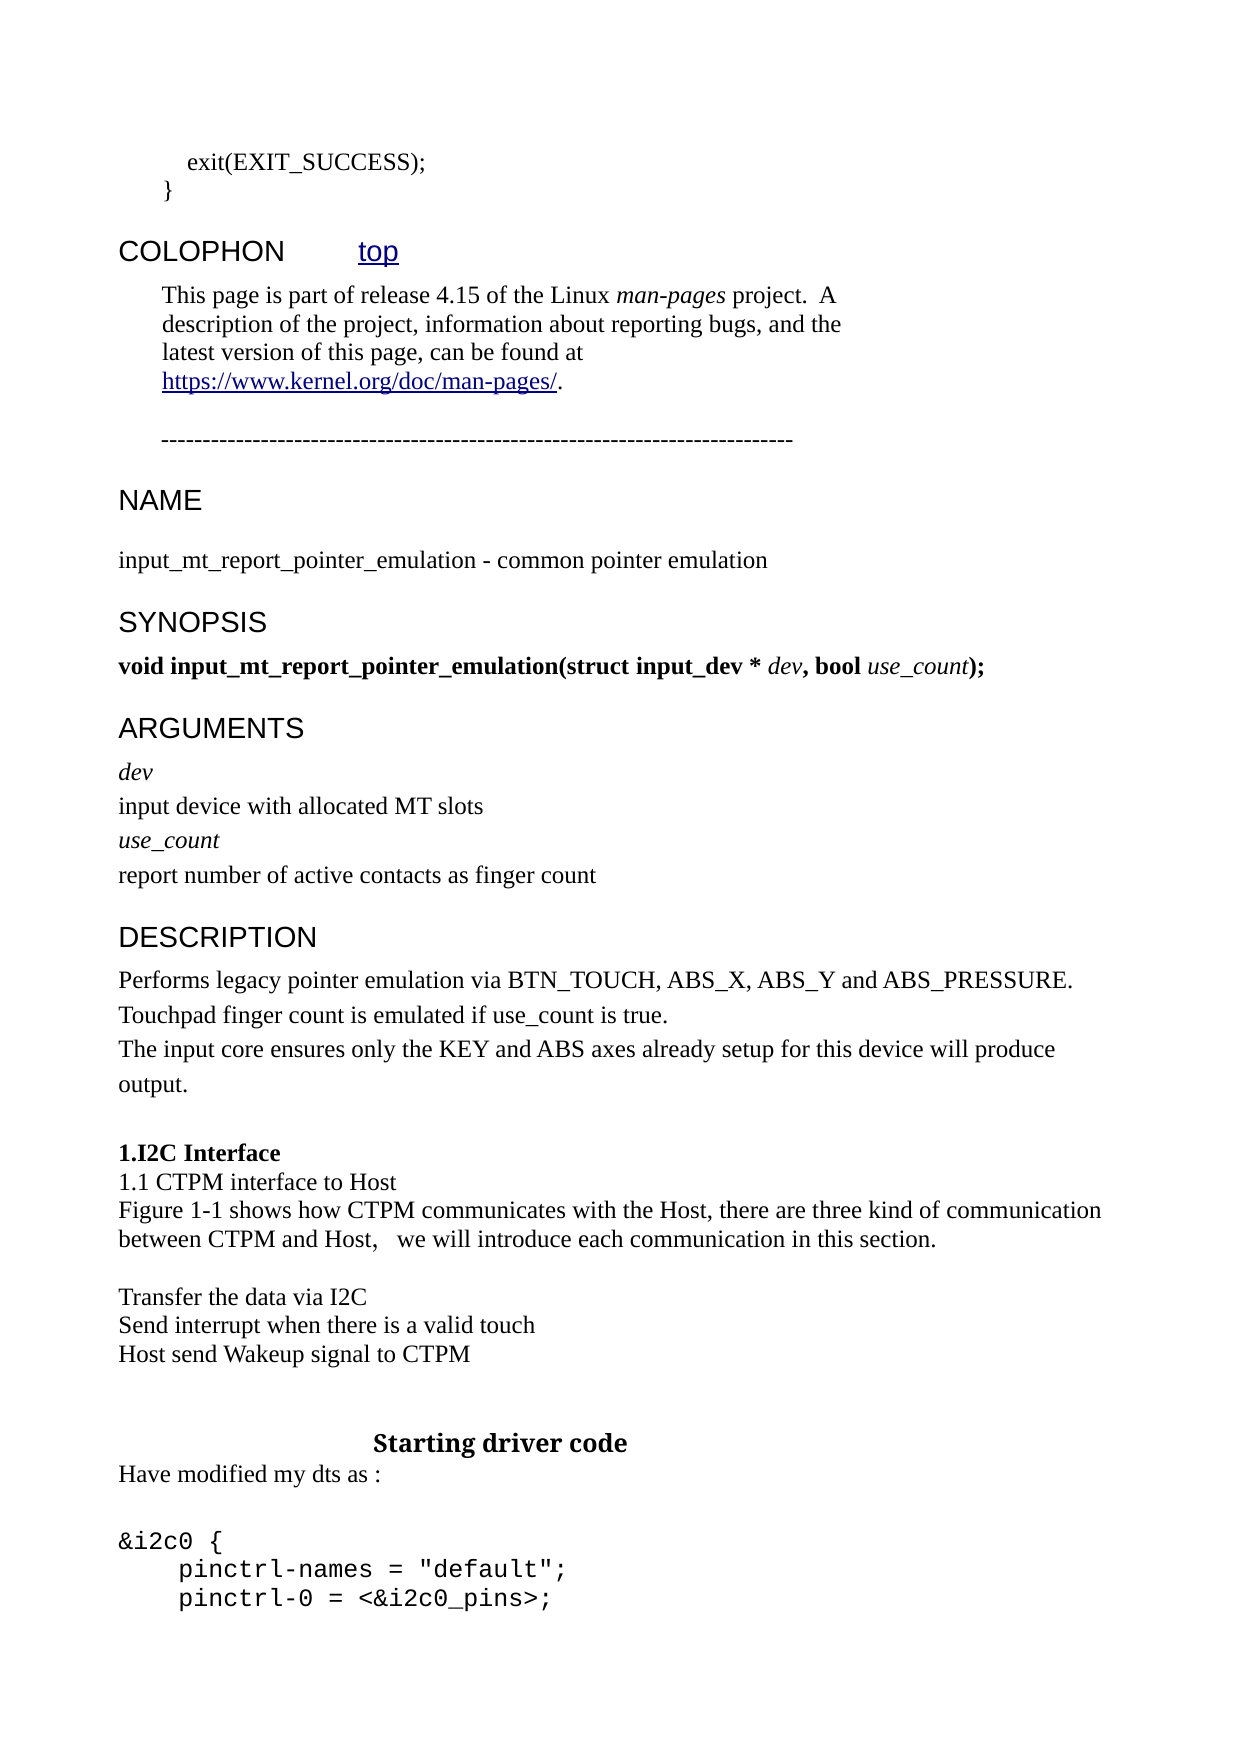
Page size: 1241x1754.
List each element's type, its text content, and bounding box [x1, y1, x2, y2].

text Host send Wakeup signal to CTPM [118, 1339, 1122, 1368]
text The input core ensures only the KEY and ABS axes already setup for this device will produce output. [118, 1034, 1122, 1098]
text Have modified my dts as : [118, 1459, 1122, 1488]
subtitle DESCRIPTION [118, 919, 1122, 953]
text void input_mt_report_pointer_emulation(struct input_dev * dev, bool use_count); [118, 651, 1122, 680]
subtitle SYNOPSIS [118, 605, 1122, 639]
text pinctrl-names = "default"; [118, 1557, 1122, 1585]
text description of the project, information about reporting bugs, and the [118, 309, 1122, 337]
text latest version of this page, can be found at [118, 337, 1122, 366]
text exit(EXIT_SUCCESS); [118, 147, 1122, 176]
text input device with allocated MT slots [118, 791, 1122, 820]
text input_mt_report_pointer_emulation - common pointer emulation [118, 546, 1122, 574]
text pinctrl-0 = <&i2c0_pins>; [118, 1585, 1122, 1613]
text 1.I2C Interface [118, 1138, 1122, 1167]
text This page is part of release 4.15 of the Linux man-pages project. A [118, 280, 1122, 309]
subtitle NAME [118, 483, 1122, 516]
text report number of active contacts as finger count [118, 860, 1122, 889]
text 1.1 CTPM interface to Host [118, 1167, 1122, 1196]
text Figure 1-1 shows how CTPM communicates with the Host, there are three kind of communication between CTPM and Host，we will introduce each communication in this section. [118, 1196, 1122, 1253]
text https://www.kernel.org/doc/man-pages/. [118, 366, 1122, 395]
subtitle ARGUMENTS [118, 711, 1122, 744]
text Transfer the data via I2C [118, 1282, 1122, 1311]
text use_count [118, 826, 1122, 854]
text dev [118, 757, 1122, 785]
list ---------------------------------------------------------------------------- [118, 424, 1122, 453]
text Performs legacy pointer emulation via BTN_TOUCH, ABS_X, ABS_Y and ABS_PRESSURE. Touchpad finger count is emulated if use_count is true. [118, 966, 1122, 1029]
text Starting driver code [118, 1426, 1122, 1459]
subtitle COLOPHON top [118, 234, 1122, 267]
text Send interrupt when there is a valid touch [118, 1311, 1122, 1339]
text &i2c0 { [118, 1528, 1122, 1557]
text } [118, 176, 1122, 204]
